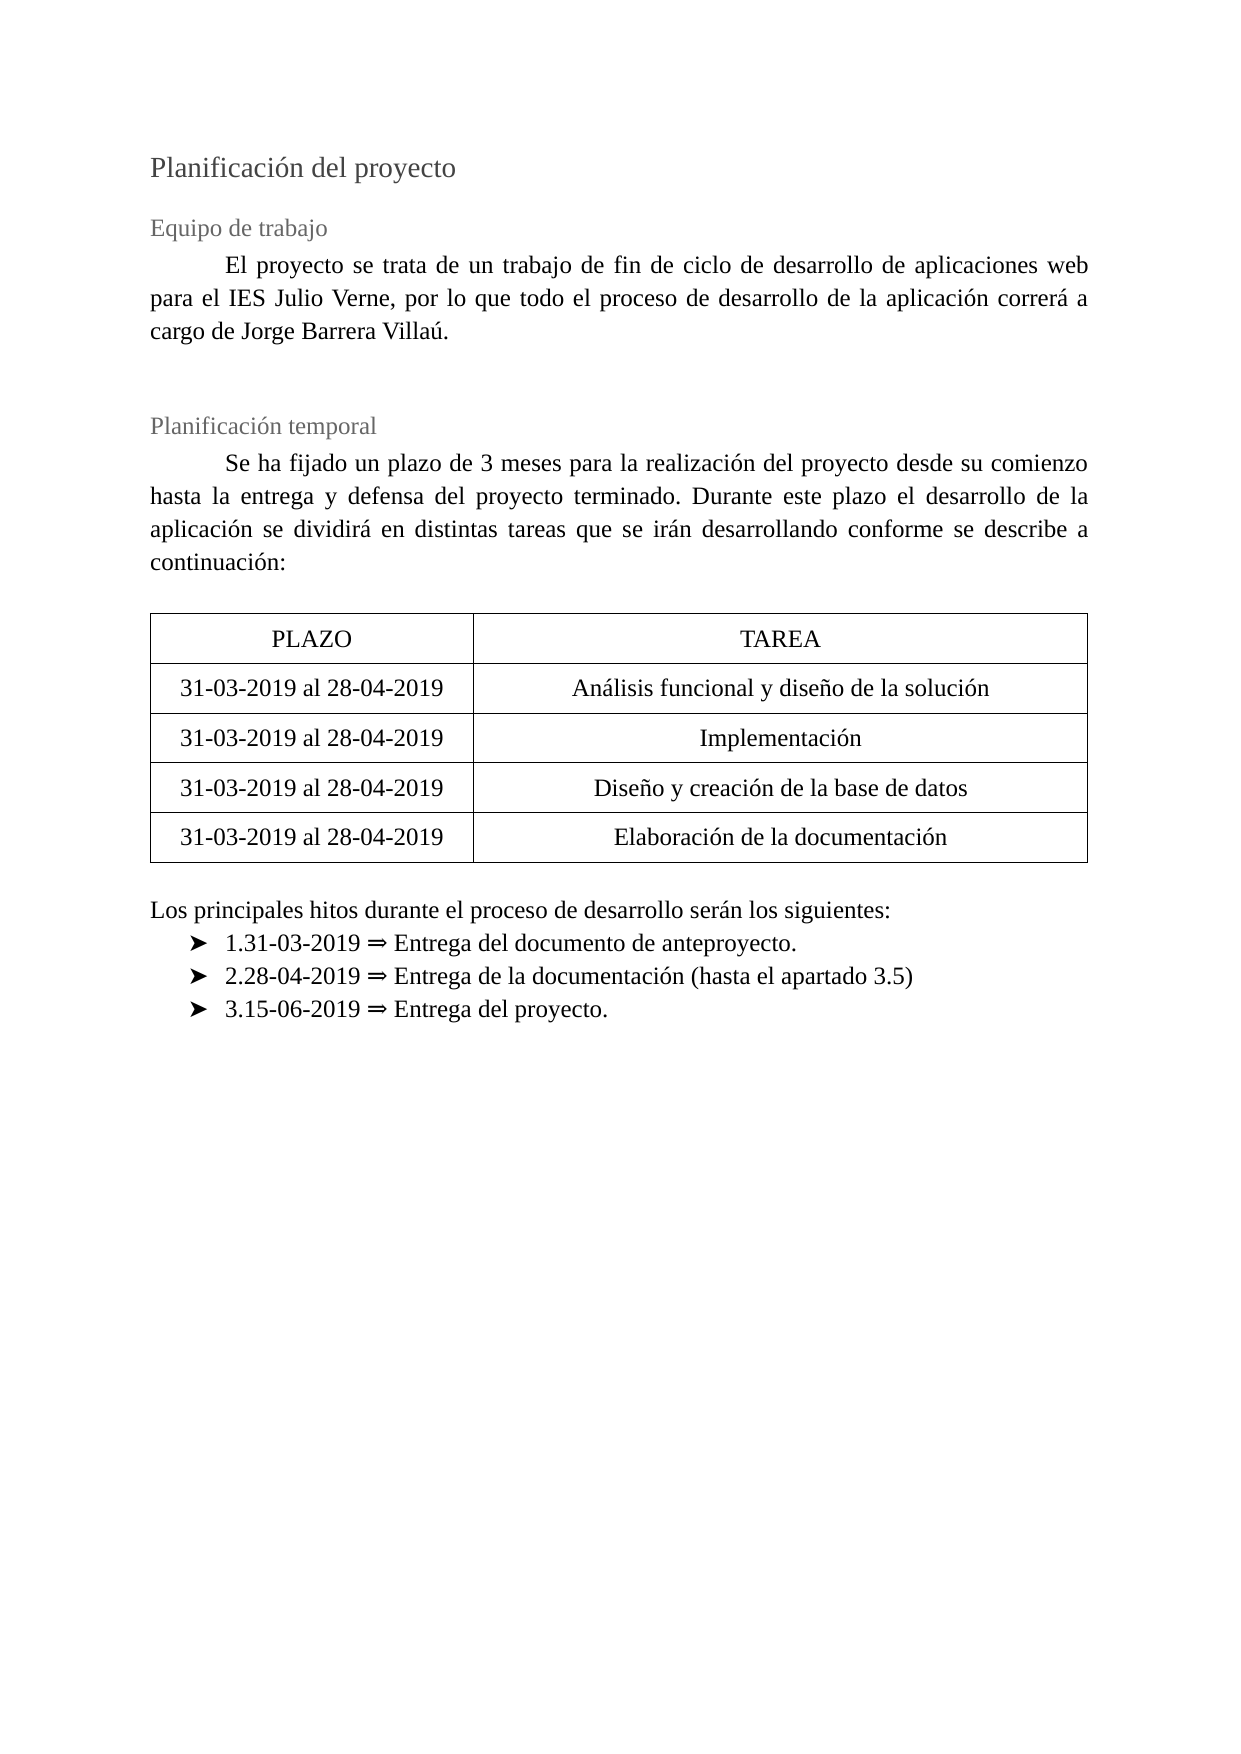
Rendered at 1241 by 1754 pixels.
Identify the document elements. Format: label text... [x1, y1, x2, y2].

list 1.31-03-2019 ⇒ Entrega del documento de anteproyecto. [187, 928, 1090, 957]
subtitle Planificación temporal [150, 411, 1090, 440]
table_cell 31-03-2019 al 28-04-2019 [151, 763, 473, 812]
table_cell 31-03-2019 al 28-04-2019 [151, 714, 473, 762]
table_cell Implementación [474, 714, 1087, 762]
list 3.15-06-2019 ⇒ Entrega del proyecto. [187, 994, 1090, 1023]
table_header TAREA [474, 614, 1087, 663]
table_header PLAZO [151, 614, 473, 663]
table_cell 31-03-2019 al 28-04-2019 [151, 813, 473, 862]
list 2.28-04-2019 ⇒ Entrega de la documentación (hasta el apartado 3.5) [187, 961, 1090, 989]
subtitle Planificación del proyecto [150, 150, 1090, 183]
table_cell Diseño y creación de la base de datos [474, 763, 1087, 812]
text Los principales hitos durante el proceso de desarrollo serán los siguientes: [150, 895, 1090, 923]
table_cell Análisis funcional y diseño de la solución [474, 664, 1087, 713]
text Se ha fijado un plazo de 3 meses para la realización del proyecto desde su comienzo hasta la entrega y defensa del proyecto terminado. Durante este plazo el desarrollo de la aplicación se dividirá en distintas tareas que se irán desarrollando conforme se describe a continuación: [150, 448, 1090, 576]
text El proyecto se trata de un trabajo de fin de ciclo de desarrollo de aplicaciones web para el IES Julio Verne, por lo que todo el proceso de desarrollo de la aplicación correrá a cargo de Jorge Barrera Villaú. [150, 250, 1090, 344]
subtitle Equipo de trabajo [150, 213, 1090, 241]
table_cell 31-03-2019 al 28-04-2019 [151, 664, 473, 713]
table_cell Elaboración de la documentación [474, 813, 1087, 862]
